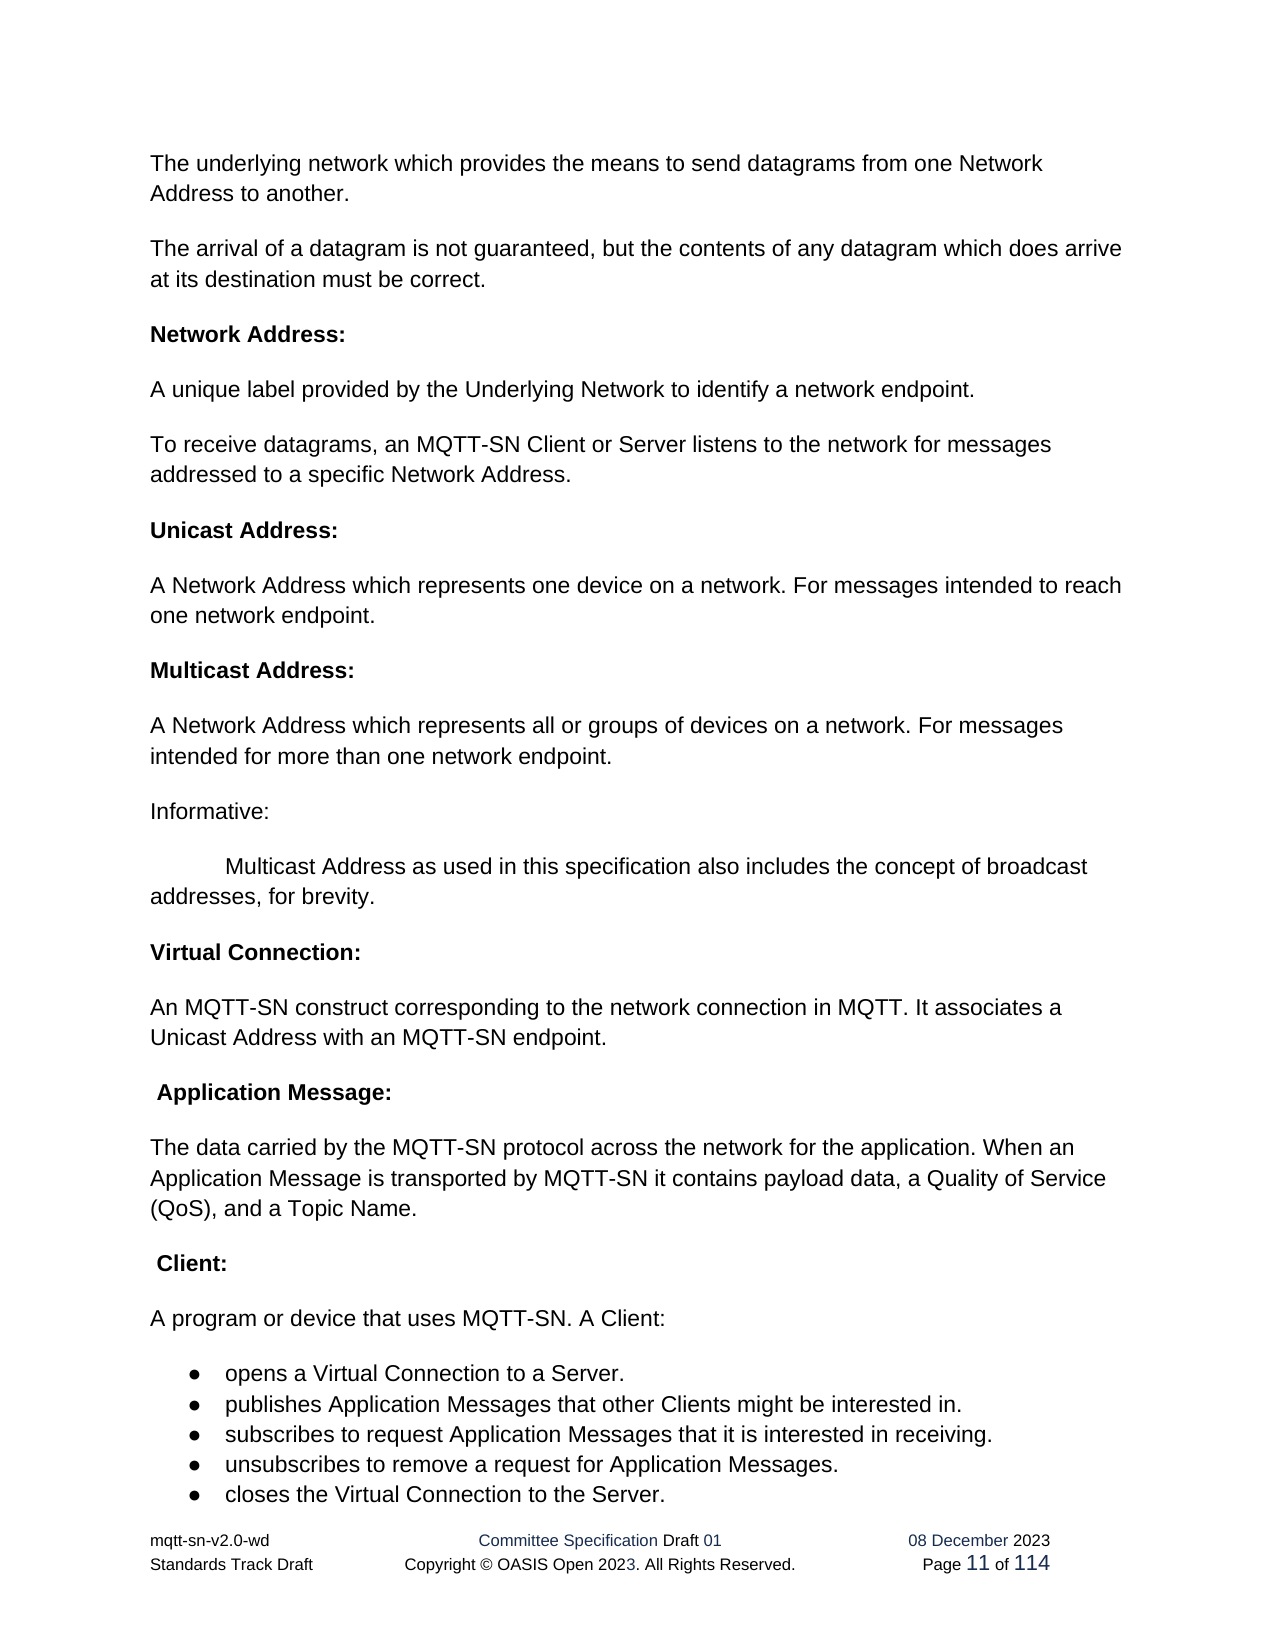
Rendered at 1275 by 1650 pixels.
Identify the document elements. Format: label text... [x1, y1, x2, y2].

text Multicast Address as used in this specification also includes the concept of broadcast addresses, for brevity. [150, 853, 1125, 910]
list unsubscribes to remove a request for Application Messages. [187, 1451, 1125, 1477]
text A unique label provided by the Underlying Network to identify a network endpoint. [150, 376, 1125, 402]
list opens a Virtual Connection to a Server. [187, 1360, 1125, 1387]
text The data carried by the MQTT-SN protocol across the network for the application. When an Application Message is transported by MQTT-SN it contains payload data, a Quality of Service (QoS), and a Topic Name. [150, 1134, 1125, 1221]
list subscribes to request Application Messages that it is interested in receiving. [187, 1421, 1125, 1447]
text A Network Address which represents all or groups of devices on a network. For messages intended for more than one network endpoint. [150, 712, 1125, 769]
text Virtual Connection: [150, 938, 1125, 965]
text Client: [150, 1250, 1125, 1276]
text Informative: [150, 798, 1125, 824]
text The underlying network which provides the means to send datagrams from one Network Address to another. [150, 150, 1125, 207]
text An MQTT-SN construct corresponding to the network connection in MQTT. It associates a Unicast Address with an MQTT-SN endpoint. [150, 994, 1125, 1050]
text A program or device that uses MQTT-SN. A Client: [150, 1305, 1125, 1332]
text Network Address: [150, 321, 1125, 347]
text Application Message: [150, 1079, 1125, 1106]
list publishes Application Messages that other Clients might be interested in. [187, 1391, 1125, 1417]
text A Network Address which represents one device on a network. For messages intended to reach one network endpoint. [150, 572, 1125, 628]
list closes the Virtual Connection to the Server. [187, 1481, 1125, 1508]
text Unicast Address: [150, 517, 1125, 543]
text Multicast Address: [150, 657, 1125, 684]
text To receive datagrams, an MQTT-SN Client or Server listens to the network for messages addressed to a specific Network Address. [150, 431, 1125, 488]
text The arrival of a datagram is not guaranteed, but the contents of any datagram which does arrive at its destination must be correct. [150, 235, 1125, 292]
